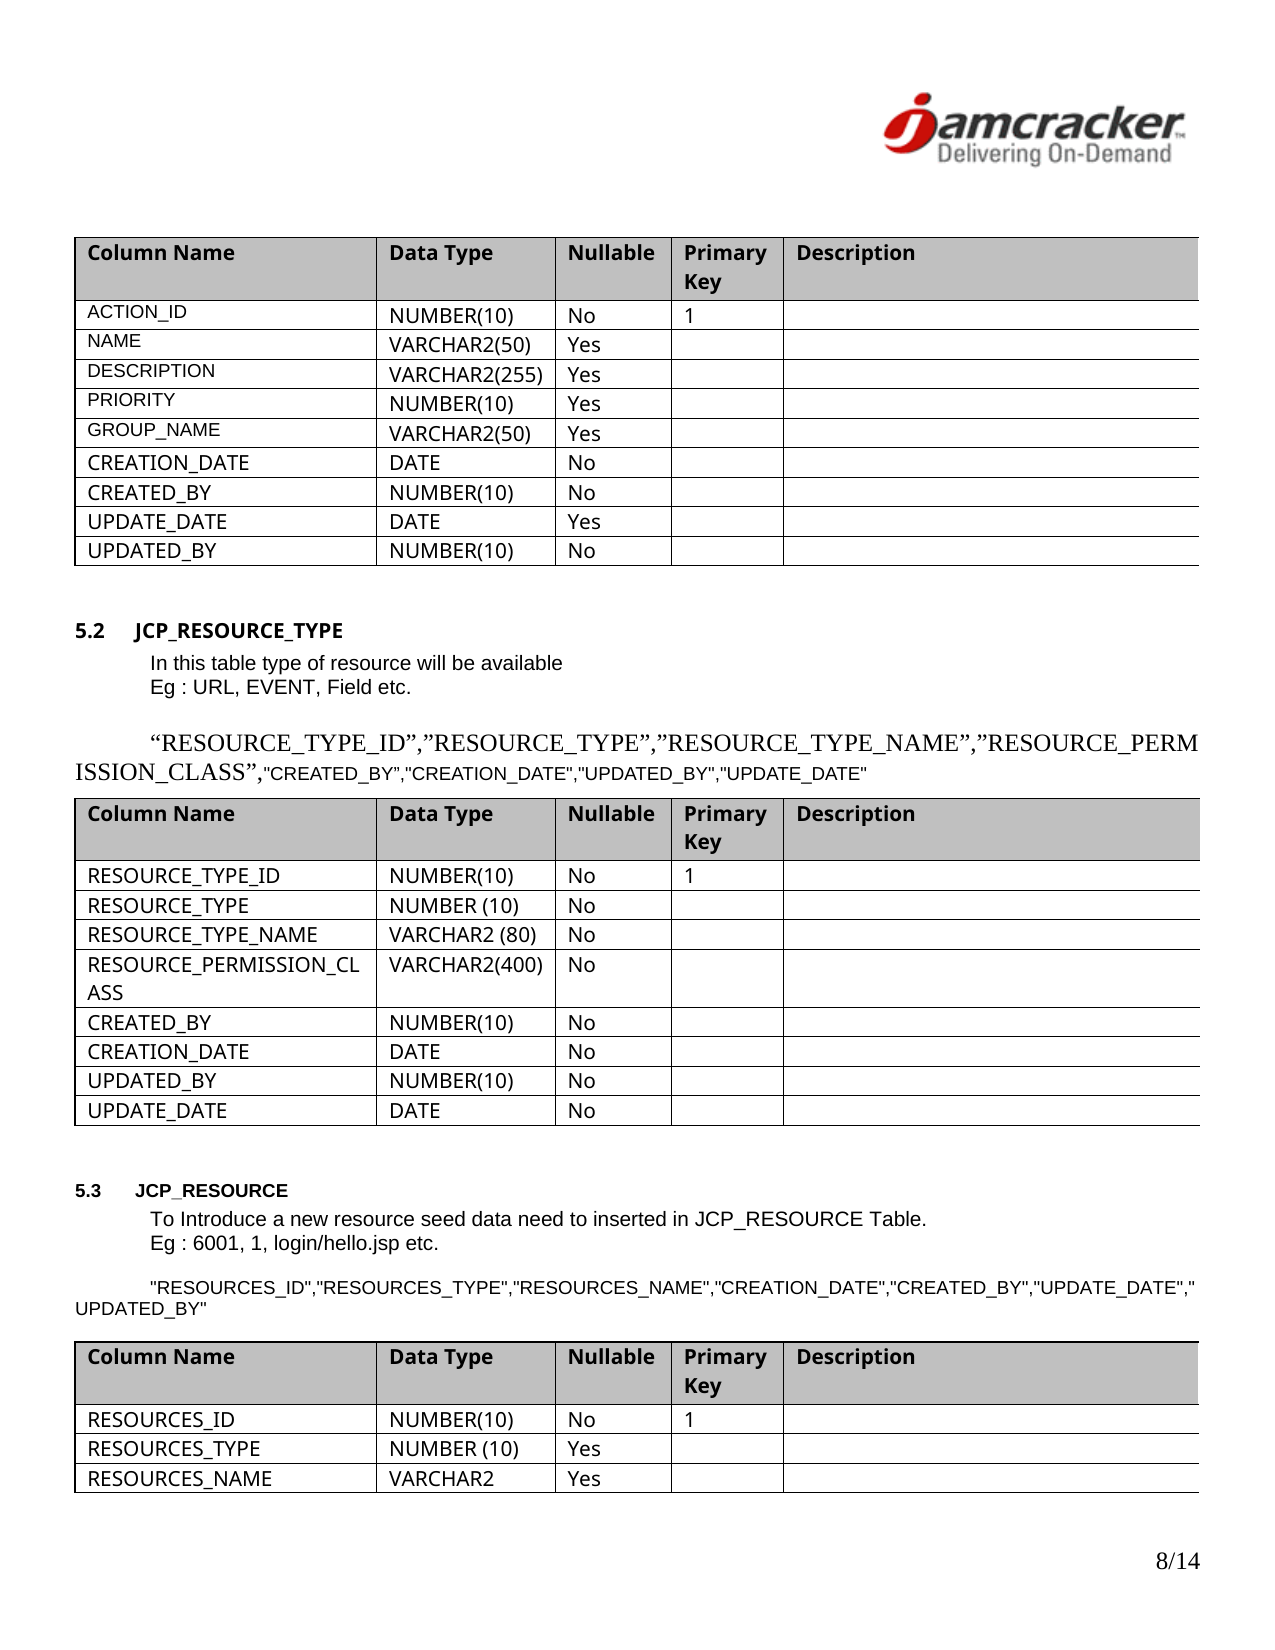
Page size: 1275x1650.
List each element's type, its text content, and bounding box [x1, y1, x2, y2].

table_cell [672, 419, 783, 447]
table_cell NUMBER (10) [377, 891, 555, 919]
table_cell RESOURCE_TYPE [76, 891, 376, 919]
table_header Description [784, 799, 1200, 860]
table_cell [672, 507, 783, 536]
table_cell VARCHAR2 [377, 1464, 555, 1492]
table_cell NUMBER(10) [377, 1008, 555, 1036]
table_cell [672, 950, 783, 1007]
table_cell [784, 891, 1200, 919]
table_cell [672, 448, 783, 477]
table_cell [672, 389, 783, 418]
table_cell NUMBER(10) [377, 389, 555, 418]
table_cell No [556, 1405, 671, 1433]
table_cell NUMBER(10) [377, 861, 555, 890]
table_cell [672, 478, 783, 506]
table_cell CREATION_DATE [76, 448, 376, 477]
table_cell UPDATE_DATE [76, 507, 376, 536]
table_cell [672, 1008, 783, 1036]
table_header Nullable [556, 1343, 671, 1404]
table_cell [784, 1434, 1198, 1463]
table_cell Yes [556, 419, 671, 447]
table_cell Yes [556, 389, 671, 418]
subtitle JCP_RESOURCE_TYPE [75, 616, 1200, 645]
table_cell [672, 1096, 783, 1125]
table_cell [672, 1037, 783, 1066]
text To Introduce a new resource seed data need to inserted in JCP_RESOURCE Table. [75, 1207, 1200, 1231]
table_header Primary Key [672, 1343, 783, 1404]
table_cell NAME [76, 330, 376, 359]
table_cell [784, 360, 1198, 388]
table_header Primary Key [672, 799, 783, 860]
table_cell [784, 301, 1198, 329]
table_cell [672, 1067, 783, 1095]
table_cell No [556, 1067, 671, 1095]
table_cell No [556, 861, 671, 890]
table_cell NUMBER (10) [377, 1434, 555, 1463]
table_cell VARCHAR2(400) [377, 950, 555, 1007]
table_cell RESOURCE_TYPE_NAME [76, 920, 376, 949]
table_cell [784, 1008, 1200, 1036]
table_cell NUMBER(10) [377, 1067, 555, 1095]
table_cell UPDATED_BY [76, 1067, 376, 1095]
table_header Description [784, 1343, 1198, 1404]
table_cell Yes [556, 1434, 671, 1463]
table_cell RESOURCE_TYPE_ID [76, 861, 376, 890]
table_cell CREATED_BY [76, 1008, 376, 1036]
table_cell [784, 1037, 1200, 1066]
table_cell [784, 507, 1198, 536]
table_cell [784, 419, 1198, 447]
table_cell [784, 1464, 1198, 1492]
picture [880, 91, 1192, 173]
table_header Column Name [76, 238, 376, 300]
table_cell DATE [377, 1037, 555, 1066]
text “RESOURCE_TYPE_ID”,”RESOURCE_TYPE”,”RESOURCE_TYPE_NAME”,”RESOURCE_PERMISSION_CLASS”,"CREATED_BY”,"CREATION_DATE","UPDATED_BY","UPDATE_DATE" [75, 728, 1200, 785]
table_cell CREATION_DATE [76, 1037, 376, 1066]
table_cell DATE [377, 507, 555, 536]
table_cell NUMBER(10) [377, 478, 555, 506]
table_cell No [556, 950, 671, 1007]
table_cell Yes [556, 1464, 671, 1492]
table_cell UPDATE_DATE [76, 1096, 376, 1125]
table_cell PRIORITY [76, 389, 376, 418]
table_cell 1 [672, 861, 783, 890]
table_cell DATE [377, 448, 555, 477]
table_cell VARCHAR2(255) [377, 360, 555, 388]
table_cell Yes [556, 507, 671, 536]
text Eg : URL, EVENT, Field etc. [75, 675, 1200, 699]
table_cell GROUP_NAME [76, 419, 376, 447]
table_cell [672, 360, 783, 388]
table_cell No [556, 1037, 671, 1066]
table_header Data Type [377, 238, 555, 300]
table_cell [672, 891, 783, 919]
table_cell [784, 1405, 1198, 1433]
text In this table type of resource will be available [75, 651, 1200, 675]
table_cell VARCHAR2(50) [377, 330, 555, 359]
table_cell No [556, 920, 671, 949]
table_header Column Name [76, 1343, 376, 1404]
table_cell No [556, 1008, 671, 1036]
table_cell 1 [672, 301, 783, 329]
table_header Description [784, 238, 1198, 300]
table_cell [784, 389, 1198, 418]
table_cell RESOURCES_TYPE [76, 1434, 376, 1463]
table_cell DESCRIPTION [76, 360, 376, 388]
table_cell No [556, 301, 671, 329]
table_cell [784, 861, 1200, 890]
table_cell NUMBER(10) [377, 1405, 555, 1433]
table_cell NUMBER(10) [377, 301, 555, 329]
table_cell [784, 537, 1198, 565]
table_cell 1 [672, 1405, 783, 1433]
table_cell Yes [556, 330, 671, 359]
text Eg : 6001, 1, login/hello.jsp etc. [75, 1231, 1200, 1255]
table_cell RESOURCES_ID [76, 1405, 376, 1433]
table_cell NUMBER(10) [377, 537, 555, 565]
table_cell [784, 478, 1198, 506]
table_cell No [556, 537, 671, 565]
table_header Data Type [377, 799, 555, 860]
table_cell [784, 1067, 1200, 1095]
table_cell [784, 950, 1200, 1007]
table_cell [672, 330, 783, 359]
table_cell [672, 537, 783, 565]
table_cell DATE [377, 1096, 555, 1125]
table_header Primary Key [672, 238, 783, 300]
table_cell No [556, 891, 671, 919]
table_cell RESOURCE_PERMISSION_CLASS [76, 950, 376, 1007]
text "RESOURCES_ID","RESOURCES_TYPE","RESOURCES_NAME","CREATION_DATE","CREATED_BY","UPDATE_DATE","UPDATED_BY" [75, 1277, 1200, 1320]
table_cell VARCHAR2(50) [377, 419, 555, 447]
table_cell No [556, 448, 671, 477]
table_cell No [556, 1096, 671, 1125]
table_cell RESOURCES_NAME [76, 1464, 376, 1492]
table_cell CREATED_BY [76, 478, 376, 506]
table_cell [784, 448, 1198, 477]
table_header Data Type [377, 1343, 555, 1404]
table_header Nullable [556, 238, 671, 300]
table_cell [672, 1464, 783, 1492]
subtitle JCP_RESOURCE [75, 1176, 1200, 1201]
table_cell [784, 330, 1198, 359]
table_header Nullable [556, 799, 671, 860]
table_cell No [556, 478, 671, 506]
table_cell [672, 920, 783, 949]
table_cell [672, 1434, 783, 1463]
table_cell ACTION_ID [76, 301, 376, 329]
table_cell VARCHAR2 (80) [377, 920, 555, 949]
table_cell UPDATED_BY [76, 537, 376, 565]
table_cell [784, 1096, 1200, 1125]
table_cell [784, 920, 1200, 949]
table_cell Yes [556, 360, 671, 388]
table_header Column Name [76, 799, 376, 860]
